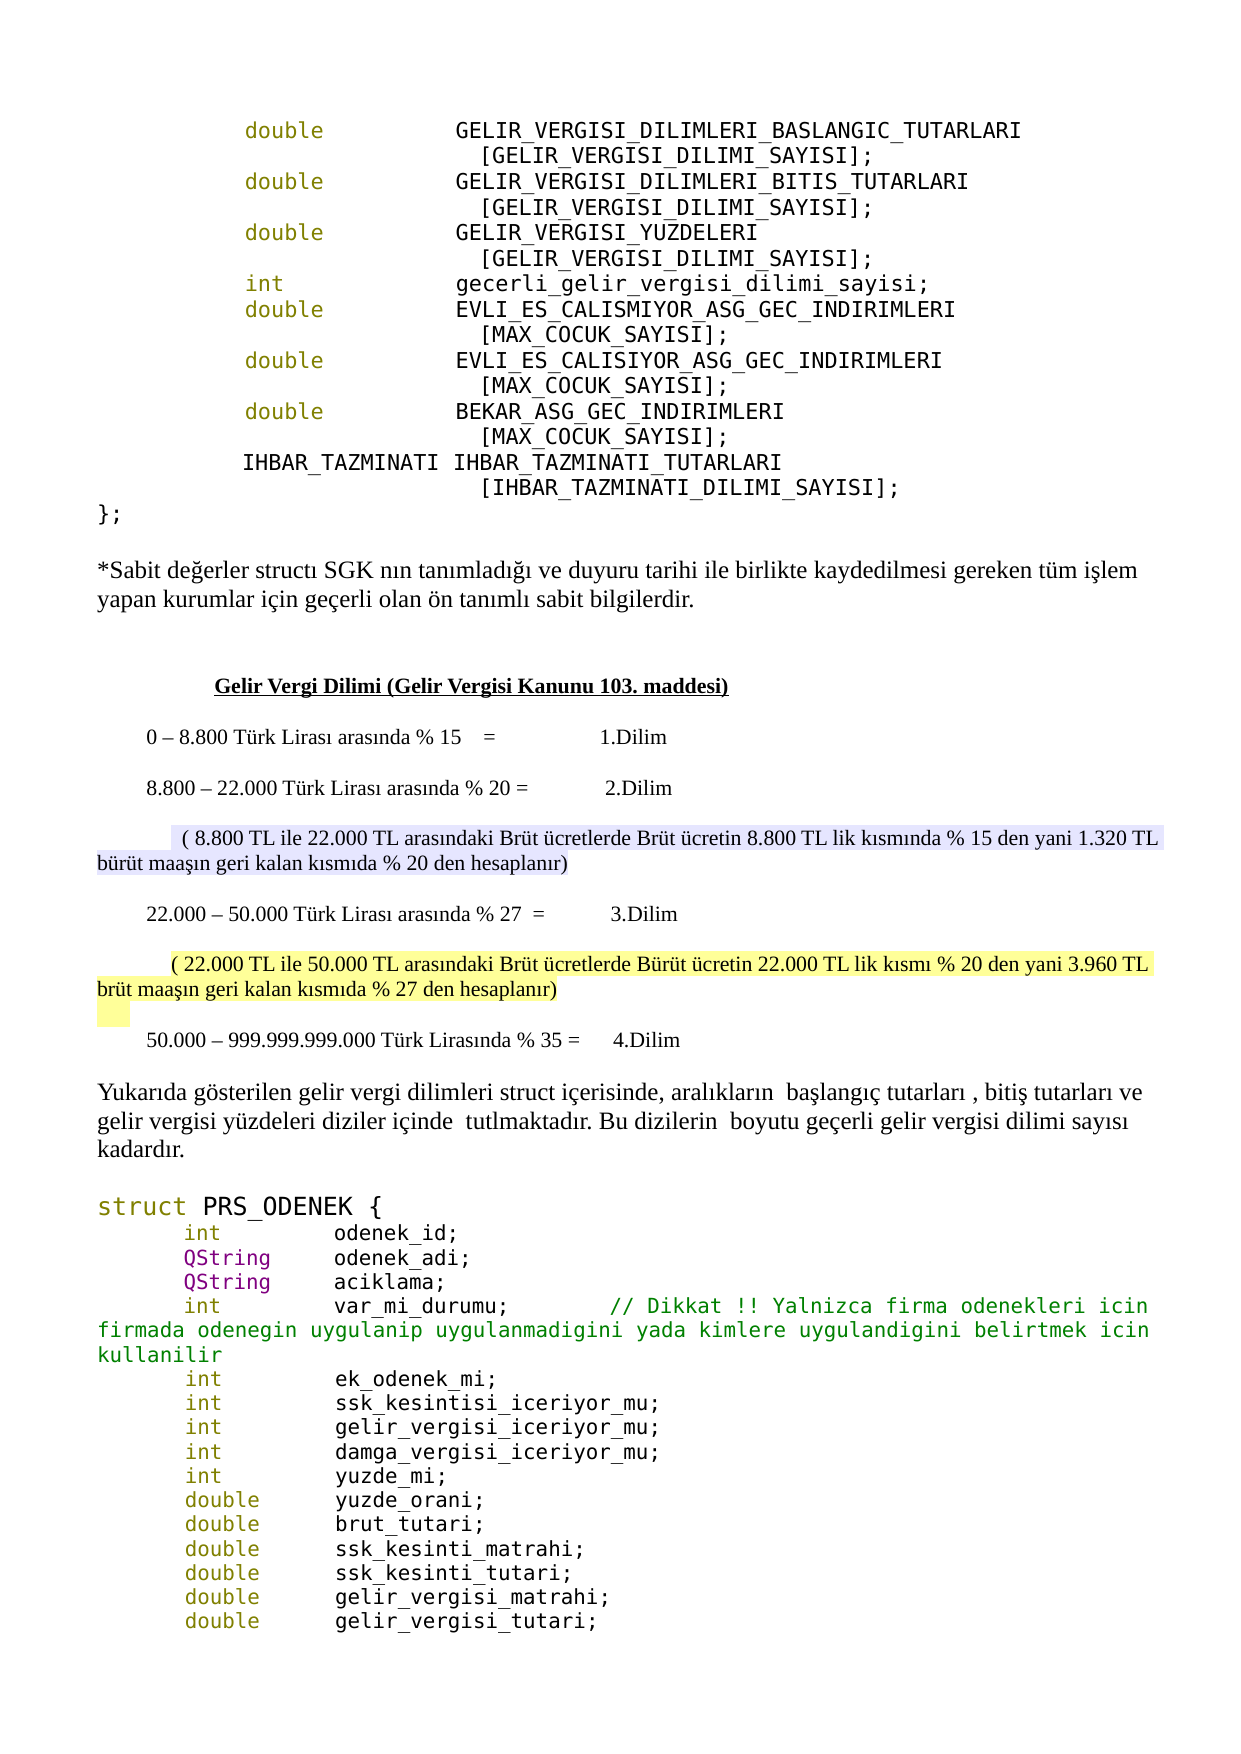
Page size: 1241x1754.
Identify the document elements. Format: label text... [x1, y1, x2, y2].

text double GELIR_VERGISI_YUZDELERI [97, 220, 1165, 246]
text int var_mi_durumu; // Dikkat !! Yalnizca firma odenekleri icin firmada odenegin uygulanip uygulanmadigini yada kimlere uygulandigini belirtmek icin kullanilir [97, 1294, 1165, 1367]
text int damga_vergisi_iceriyor_mu; [97, 1440, 1165, 1464]
text double GELIR_VERGISI_DILIMLERI_BITIS_TUTARLARI [97, 169, 1165, 195]
text IHBAR_TAZMINATI IHBAR_TAZMINATI_TUTARLARI [97, 450, 1165, 475]
text struct PRS_ODENEK { [97, 1192, 1165, 1221]
text double EVLI_ES_CALISIYOR_ASG_GEC_INDIRIMLERI [97, 348, 1165, 373]
text int ek_odenek_mi; [97, 1367, 1165, 1391]
text *Sabit değerler structı SGK nın tanımladığı ve duyuru tarihi ile birlikte kaydedilmesi gereken tüm işlem yapan kurumlar için geçerli olan ön tanımlı sabit bilgilerdir. [97, 555, 1165, 613]
text int gelir_vergisi_iceriyor_mu; [97, 1415, 1165, 1440]
text [GELIR_VERGISI_DILIMI_SAYISI]; [97, 144, 1165, 169]
text 22.000 – 50.000 Türk Lirası arasında % 27 = 3.Dilim [97, 901, 1165, 926]
text double BEKAR_ASG_GEC_INDIRIMLERI [97, 399, 1165, 424]
text double GELIR_VERGISI_DILIMLERI_BASLANGIC_TUTARLARI [97, 118, 1165, 144]
text double ssk_kesinti_tutari; [97, 1561, 1165, 1585]
text 0 – 8.800 Türk Lirası arasında % 15 = 1.Dilim [97, 724, 1165, 749]
text double gelir_vergisi_tutari; [97, 1609, 1165, 1634]
text ( 8.800 TL ile 22.000 TL arasındaki Brüt ücretlerde Brüt ücretin 8.800 TL lik kısmında % 15 den yani 1.320 TL bürüt maaşın geri kalan kısmıda % 20 den hesaplanır) [97, 825, 1165, 875]
text 8.800 – 22.000 Türk Lirası arasında % 20 = 2.Dilim [97, 774, 1165, 800]
text Yukarıda gösterilen gelir vergi dilimleri struct içerisinde, aralıkların başlangıç tutarları , bitiş tutarları ve gelir vergisi yüzdeleri diziler içinde tutlmaktadır. Bu dizilerin boyutu geçerli gelir vergisi dilimi sayısı kadardır. [97, 1077, 1165, 1163]
text }; [97, 501, 1165, 526]
text QString odenek_adi; [97, 1246, 1165, 1270]
text [GELIR_VERGISI_DILIMI_SAYISI]; [97, 195, 1165, 220]
text Gelir Vergi Dilimi (Gelir Vergisi Kanunu 103. maddesi) [97, 670, 1165, 699]
text double ssk_kesinti_matrahi; [97, 1537, 1165, 1561]
text [MAX_COCUK_SAYISI]; [97, 322, 1165, 348]
text int ssk_kesintisi_iceriyor_mu; [97, 1391, 1165, 1415]
text double gelir_vergisi_matrahi; [97, 1585, 1165, 1609]
text ( 22.000 TL ile 50.000 TL arasındaki Brüt ücretlerde Bürüt ücretin 22.000 TL lik kısmı % 20 den yani 3.960 TL brüt maaşın geri kalan kısmıda % 27 den hesaplanır) [97, 951, 1165, 1001]
text 50.000 – 999.999.999.000 Türk Lirasında % 35 = 4.Dilim [97, 1027, 1165, 1052]
text [MAX_COCUK_SAYISI]; [97, 373, 1165, 399]
text double EVLI_ES_CALISMIYOR_ASG_GEC_INDIRIMLERI [97, 297, 1165, 322]
text double brut_tutari; [97, 1512, 1165, 1537]
text [MAX_COCUK_SAYISI]; [97, 424, 1165, 450]
text QString aciklama; [97, 1270, 1165, 1294]
text int gecerli_gelir_vergisi_dilimi_sayisi; [97, 271, 1165, 297]
text int odenek_id; [97, 1221, 1165, 1246]
text int yuzde_mi; [97, 1464, 1165, 1488]
text [IHBAR_TAZMINATI_DILIMI_SAYISI]; [97, 475, 1165, 501]
text [GELIR_VERGISI_DILIMI_SAYISI]; [97, 246, 1165, 271]
text double yuzde_orani; [97, 1488, 1165, 1512]
